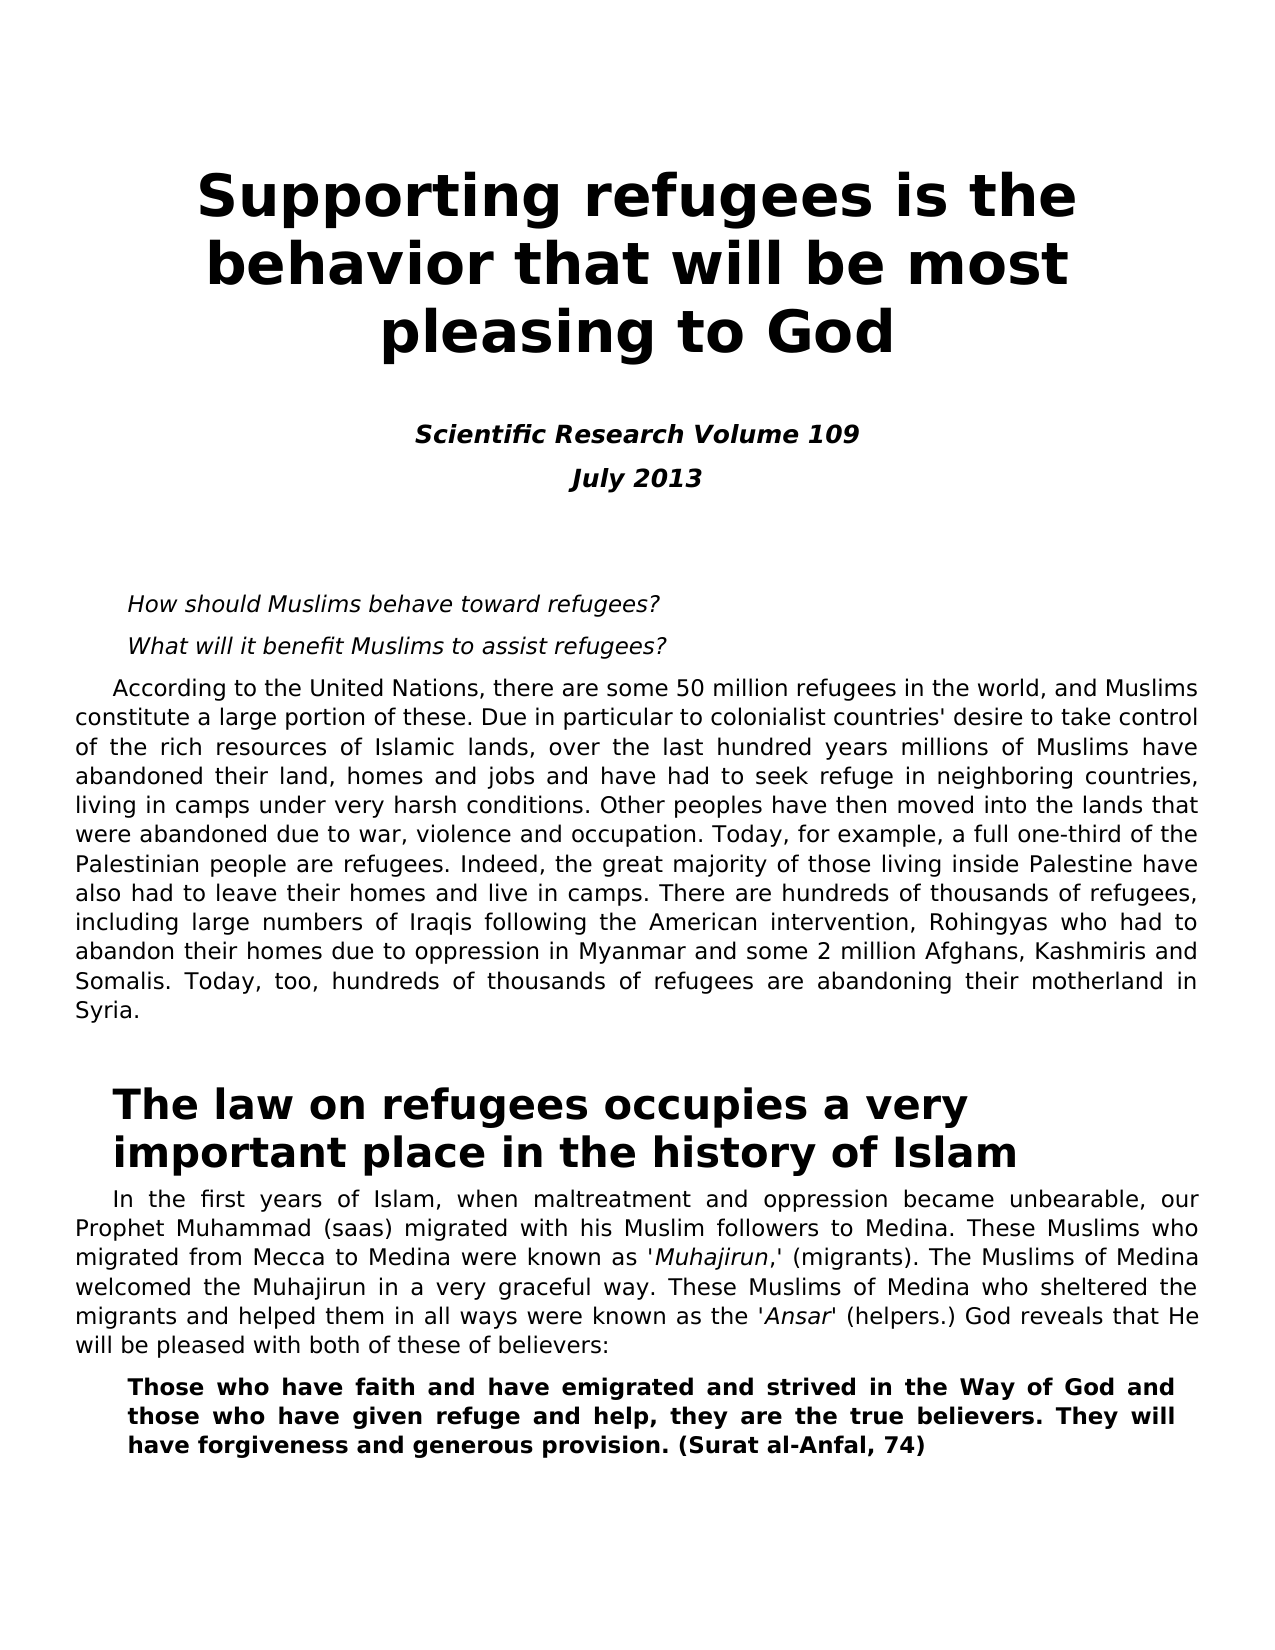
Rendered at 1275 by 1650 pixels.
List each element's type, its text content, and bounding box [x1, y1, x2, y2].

text In the first years of Islam, when maltreatment and oppression became unbearable, our Prophet Muhammad (saas) migrated with his Muslim followers to Medina. These Muslims who migrated from Mecca to Medina were known as 'Muhajirun,' (migrants). The Muslims of Medina welcomed the Muhajirun in a very graceful way. These Muslims of Medina who sheltered the migrants and helped them in all ways were known as the 'Ansar' (helpers.) God reveals that He will be pleased with both of these of believers: [75, 1186, 1200, 1359]
text How should Muslims behave toward refugees? [127, 592, 1177, 618]
text July 2013 [75, 464, 1200, 493]
text What will it benefit Muslims to assist refugees? [127, 633, 1177, 660]
subtitle The law on refugees occupies a very important place in the history of Islam [112, 1081, 1200, 1178]
text Those who have faith and have emigrated and strived in the Way of God and those who have given refuge and help, they are the true believers. They will have forgiveness and generous provision. (Surat al-Anfal, 74) [127, 1374, 1177, 1459]
text Scientific Research Volume 109 [75, 421, 1200, 450]
text According to the United Nations, there are some 50 million refugees in the world, and Muslims constitute a large portion of these. Due in particular to colonialist countries' desire to take control of the rich resources of Islamic lands, over the last hundred years millions of Muslims have abandoned their land, homes and jobs and have had to seek refuge in neighboring countries, living in camps under very harsh conditions. Other peoples have then moved into the lands that were abandoned due to war, violence and occupation. Today, for example, a full one-third of the Palestinian people are refugees. Indeed, the great majority of those living inside Palestine have also had to leave their homes and live in camps. There are hundreds of thousands of refugees, including large numbers of Iraqis following the American intervention, Rohingyas who had to abandon their homes due to oppression in Myanmar and some 2 million Afghans, Kashmiris and Somalis. Today, too, hundreds of thousands of refugees are abandoning their motherland in Syria. [75, 675, 1200, 1024]
subtitle Supporting refugees is the behavior that will be most pleasing to God [75, 162, 1200, 366]
